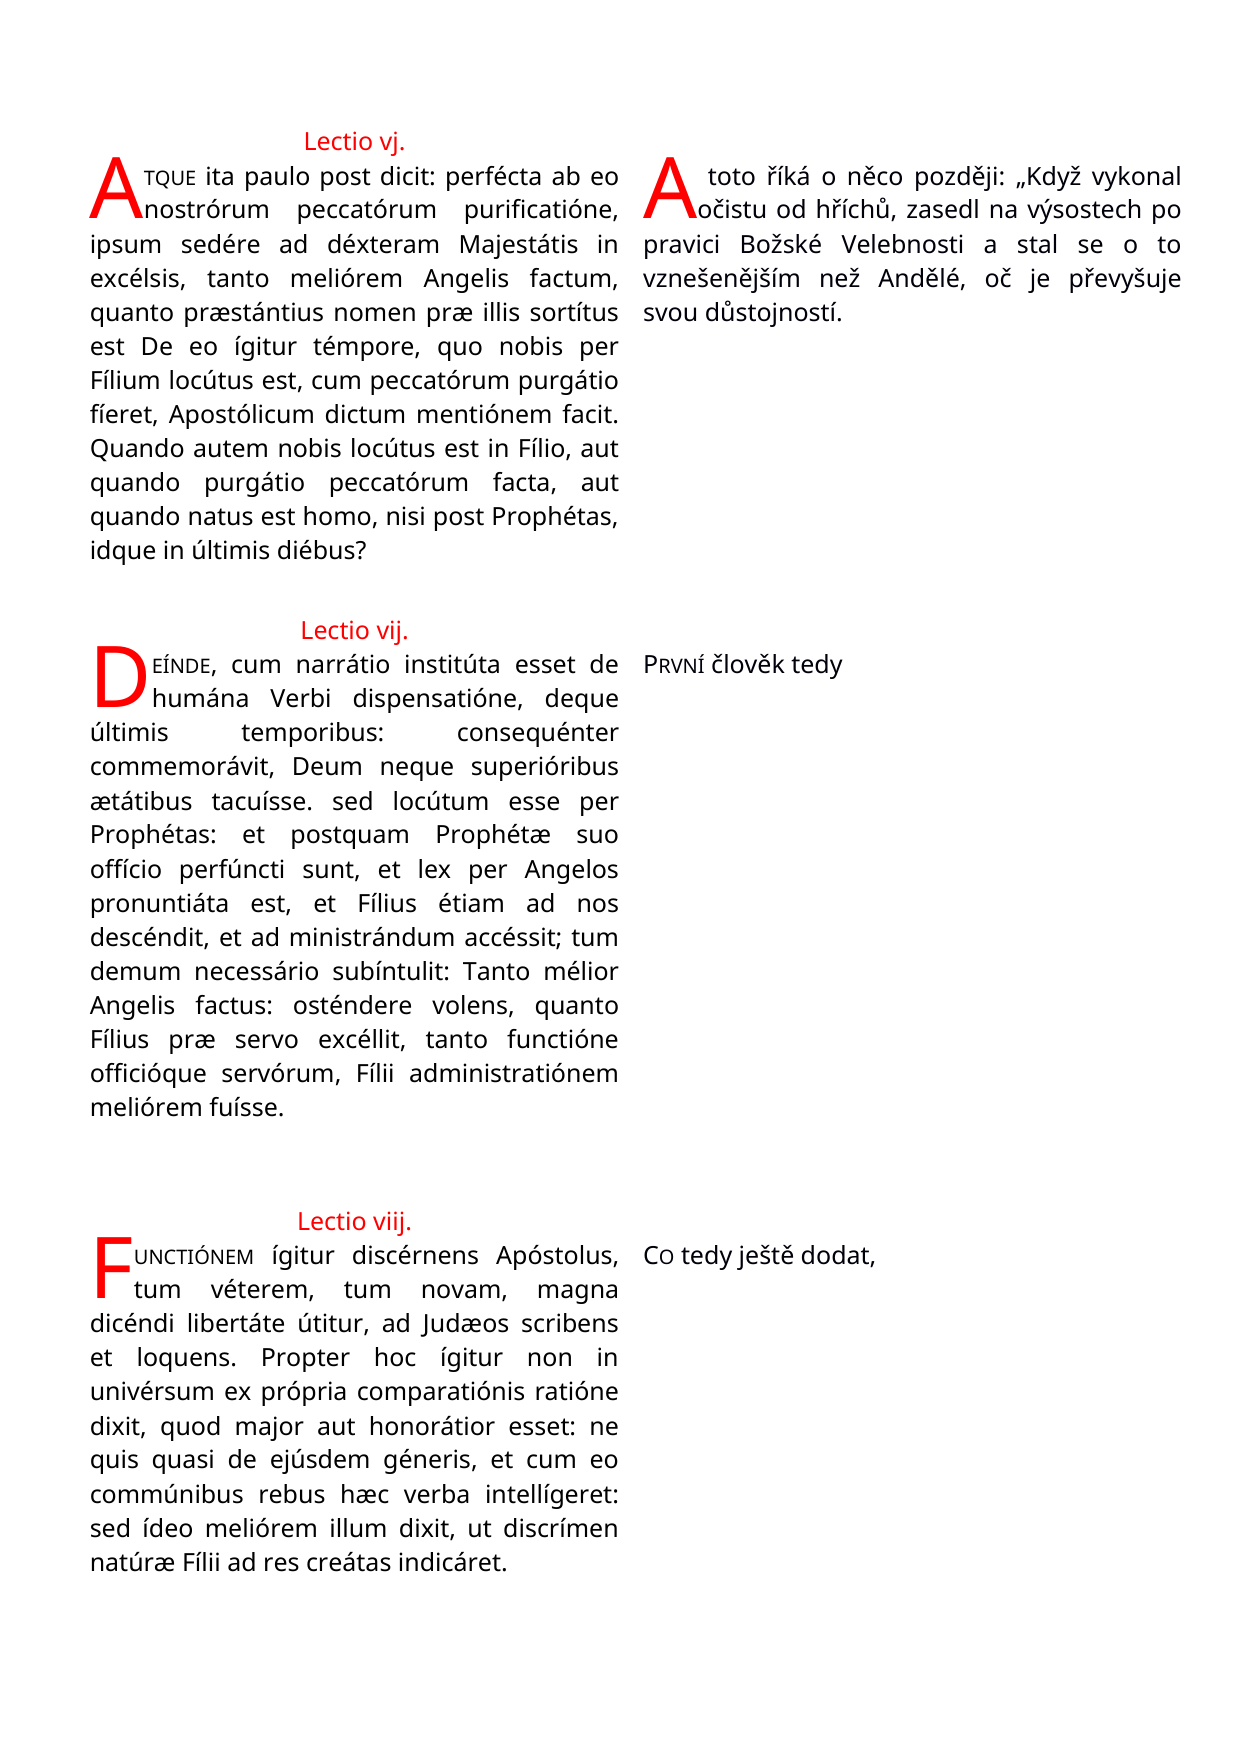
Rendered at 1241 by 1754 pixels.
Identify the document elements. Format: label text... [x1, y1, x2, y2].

table_cell Lectio vij. Deínde, cum narrátio institúta esset de humána Verbi dispensatióne, deque últimis temporibus: consequénter commemorávit, Deum neque superióribus ætátibus tacuísse. sed locútum esse per Prophétas: et postquam Prophétæ suo offício perfúncti sunt, et lex per Angelos pronuntiáta est, et Fílius étiam ad nos descéndit, et ad ministrándum accéssit; tum demum necessário subíntulit: Tanto mélior Angelis factus: osténdere volens, quanto Fílius præ servo excéllit, tanto functióne officióque servórum, Fílii administratiónem meliórem fuísse. [78, 607, 631, 1198]
table_cell Lectio viij. Functiónem ígitur discérnens Apóstolus, tum véterem, tum novam, magna dicéndi libertáte útitur, ad Judæos scribens et loquens. Propter hoc ígitur non in univérsum ex própria comparatiónis ratióne dixit, quod major aut honorátior esset: ne quis quasi de ejúsdem géneris, et cum eo commúnibus rebus hæc verba intellígeret: sed ídeo meliórem illum dixit, ut discrímen natúræ Fílii ad res creátas indicáret. [78, 1198, 631, 1618]
table_cell Lectio vj. Atque ita paulo post dicit: perfécta ab eo nostrórum peccatórum purificatióne, ipsum sedére ad déxteram Majestátis in excélsis, tanto meliórem Angelis factum, quanto præstántius nomen præ illis sortítus est De eo ígitur témpore, quo nobis per Fílium locútus est, cum peccatórum purgátio fíeret, Apostólicum dictum mentiónem facit. Quando autem nobis locútus est in Fílio, aut quando purgátio peccatórum facta, aut quando natus est homo, nisi post Prophétas, idque in últimis diébus? [78, 118, 631, 607]
table_cell První člověk tedy [631, 607, 1194, 1198]
table_cell Co tedy ještě dodat, [631, 1198, 1194, 1618]
table_cell A toto říká o něco později: „Když vykonal očistu od hříchů, zasedl na výsostech po pravici Božské Velebnosti a stal se o to vznešenějším než Andělé, oč je převyšuje svou důstojností. [631, 118, 1194, 607]
